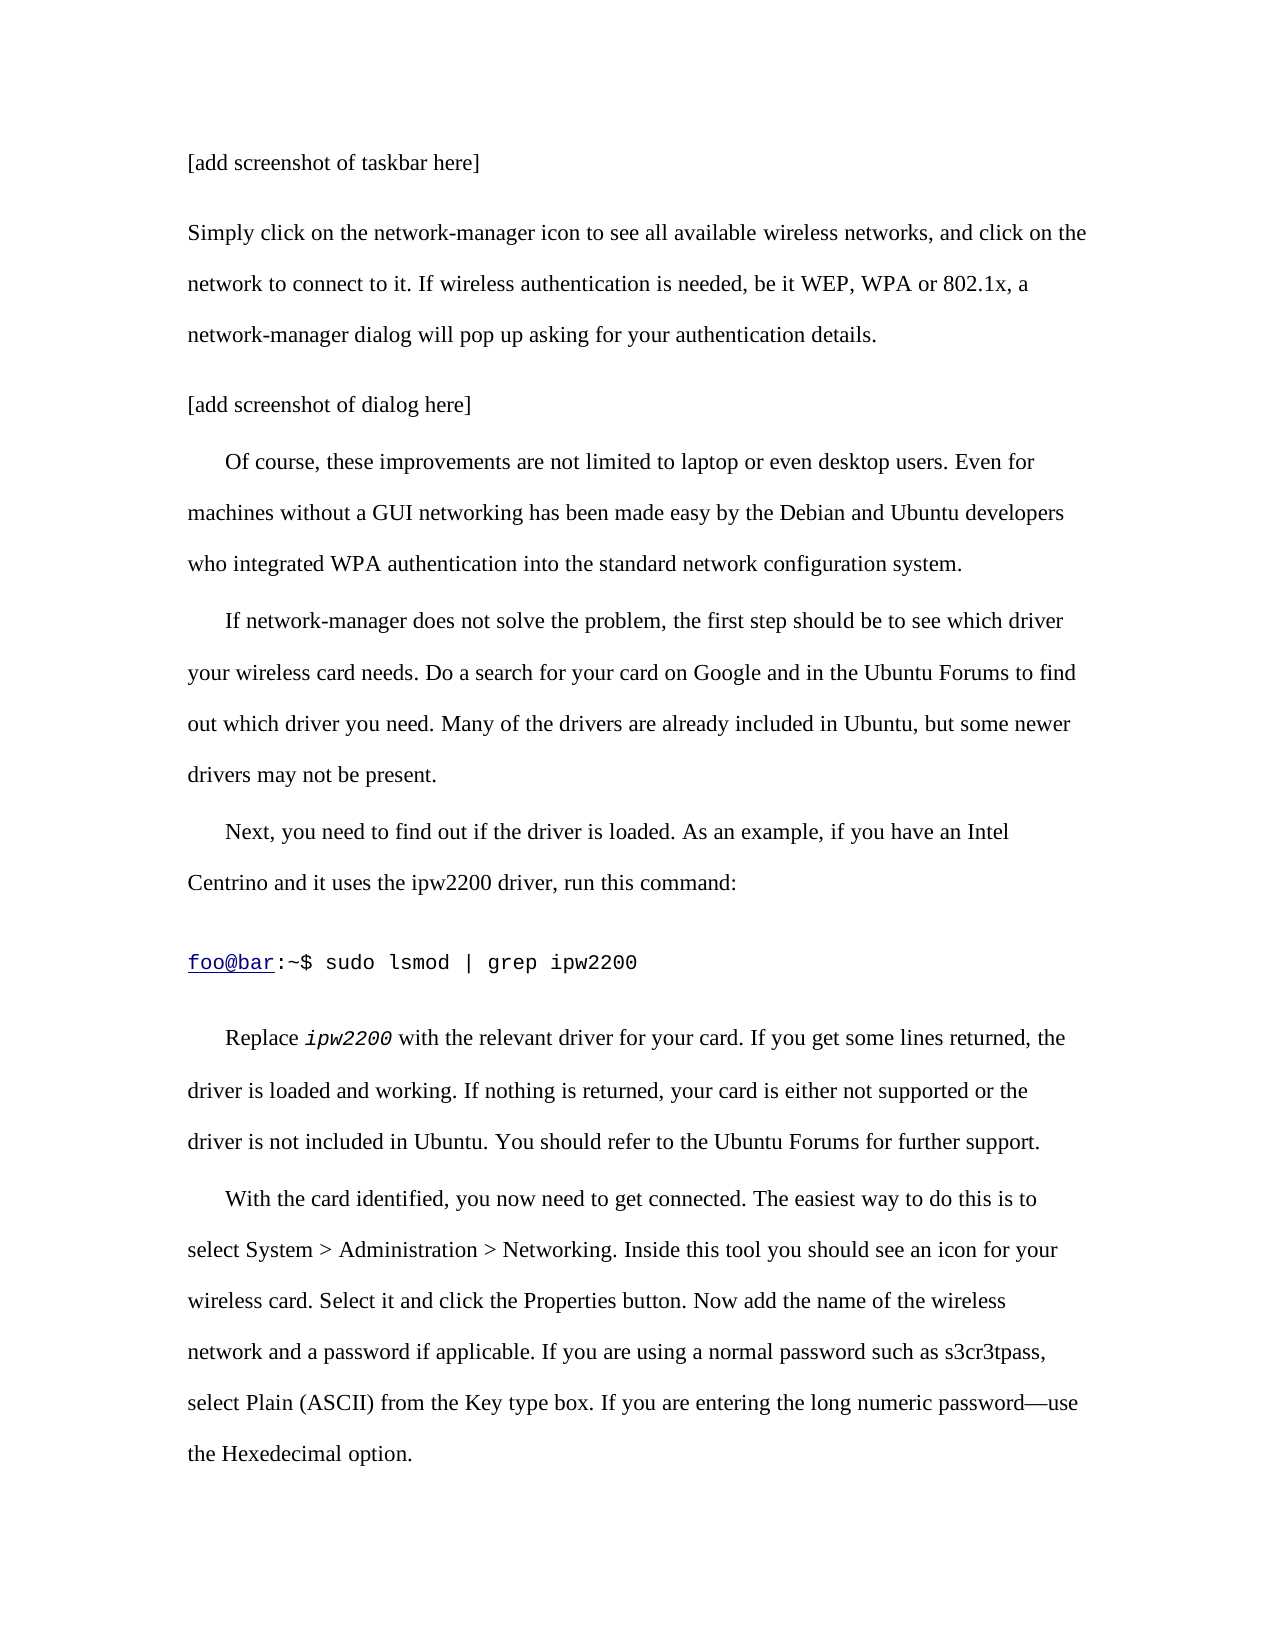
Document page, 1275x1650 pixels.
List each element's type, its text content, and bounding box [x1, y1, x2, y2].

text [add screenshot of dialog here] [187, 392, 1087, 417]
text Simply click on the network-manager icon to see all available wireless networks, and click on the network to connect to it. If wireless authentication is needed, be it WEP, WPA or 802.1x, a network-manager dialog will pop up asking for your authentication details. [187, 220, 1087, 347]
text [add screenshot of taskbar here] [187, 150, 1087, 176]
text If network-manager does not solve the problem, the first step should be to see which driver your wireless card needs. Do a search for your card on Google and in the Ubuntu Forums to find out which driver you need. Many of the drivers are already included in Ubuntu, but some newer drivers may not be present. [187, 608, 1087, 787]
text Replace ipw2200 with the relevant driver for your card. If you get some lines returned, the driver is loaded and working. If nothing is returned, your card is either not supported or the driver is not included in Ubuntu. You should refer to the Ubuntu Forums for further support. [187, 1025, 1087, 1154]
text With the card identified, you now need to get connected. The easiest way to do this is to select System > Administration > Networking. Inside this tool you should see an icon for your wireless card. Select it and click the Properties button. Now add the name of the wireless network and a password if applicable. If you are using a normal password such as s3cr3tpass, select Plain (ASCII) from the Key type box. If you are entering the long numeric password—use the Hexedecimal option. [187, 1186, 1087, 1467]
text Next, you need to find out if the driver is loaded. As an example, if you have an Intel Centrino and it uses the ipw2200 driver, run this command: [187, 819, 1087, 895]
text foo@bar:~$ sudo lsmod | grep ipw2200 [187, 952, 1087, 976]
text Of course, these improvements are not limited to laptop or even desktop users. Even for machines without a GUI networking has been made easy by the Debian and Ubuntu developers who integrated WPA authentication into the standard network configuration system. [187, 449, 1087, 577]
